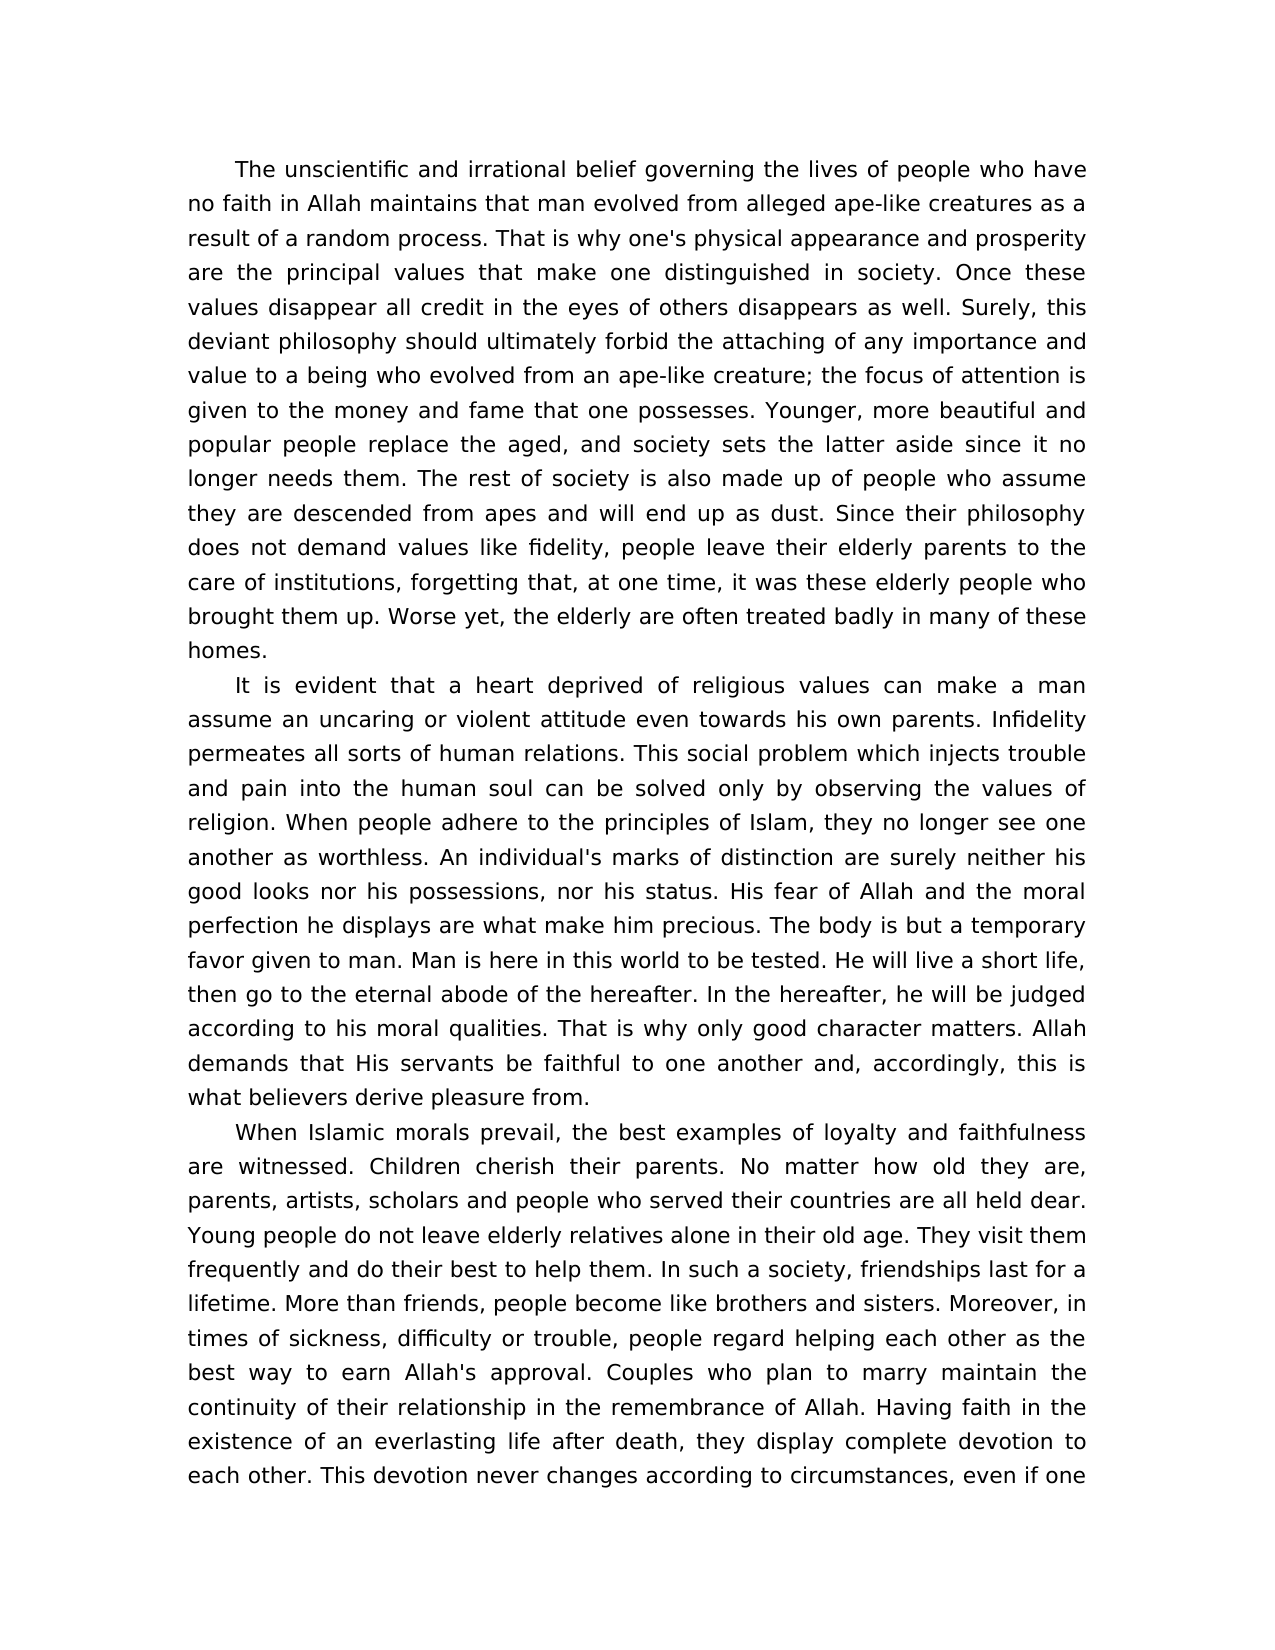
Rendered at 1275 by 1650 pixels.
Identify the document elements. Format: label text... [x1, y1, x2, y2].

text When Islamic morals prevail, the best examples of loyalty and faithfulness are witnessed. Children cherish their parents. No matter how old they are, parents, artists, scholars and people who served their countries are all held dear. Young people do not leave elderly relatives alone in their old age. They visit them frequently and do their best to help them. In such a society, friendships last for a lifetime. More than friends, people become like brothers and sisters. Moreover, in times of sickness, difficulty or trouble, people regard helping each other as the best way to earn Allah's approval. Couples who plan to marry maintain the continuity of their relationship in the remembrance of Allah. Having faith in the existence of an everlasting life after death, they display complete devotion to each other. This devotion never changes according to circumstances, even if one [187, 1112, 1087, 1491]
text It is evident that a heart deprived of religious values can make a man assume an uncaring or violent attitude even towards his own parents. Infidelity permeates all sorts of human relations. This social problem which injects trouble and pain into the human soul can be solved only by observing the values of religion. When people adhere to the principles of Islam, they no longer see one another as worthless. An individual's marks of distinction are surely neither his good looks nor his possessions, nor his status. His fear of Allah and the moral perfection he displays are what make him precious. The body is but a temporary favor given to man. Man is here in this world to be tested. He will live a short life, then go to the eternal abode of the hereafter. In the hereafter, he will be judged according to his moral qualities. That is why only good character matters. Allah demands that His servants be faithful to one another and, accordingly, this is what believers derive pleasure from. [187, 666, 1087, 1112]
text The unscientific and irrational belief governing the lives of people who have no faith in Allah maintains that man evolved from alleged ape-like creatures as a result of a random process. That is why one's physical appearance and prosperity are the principal values that make one distinguished in society. Once these values disappear all credit in the eyes of others disappears as well. Surely, this deviant philosophy should ultimately forbid the attaching of any importance and value to a being who evolved from an ape-like creature; the focus of attention is given to the money and fame that one possesses. Younger, more beautiful and popular people replace the aged, and society sets the latter aside since it no longer needs them. The rest of society is also made up of people who assume they are descended from apes and will end up as dust. Since their philosophy does not demand values like fidelity, people leave their elderly parents to the care of institutions, forgetting that, at one time, it was these elderly people who brought them up. Worse yet, the elderly are often treated badly in many of these homes. [187, 150, 1087, 666]
